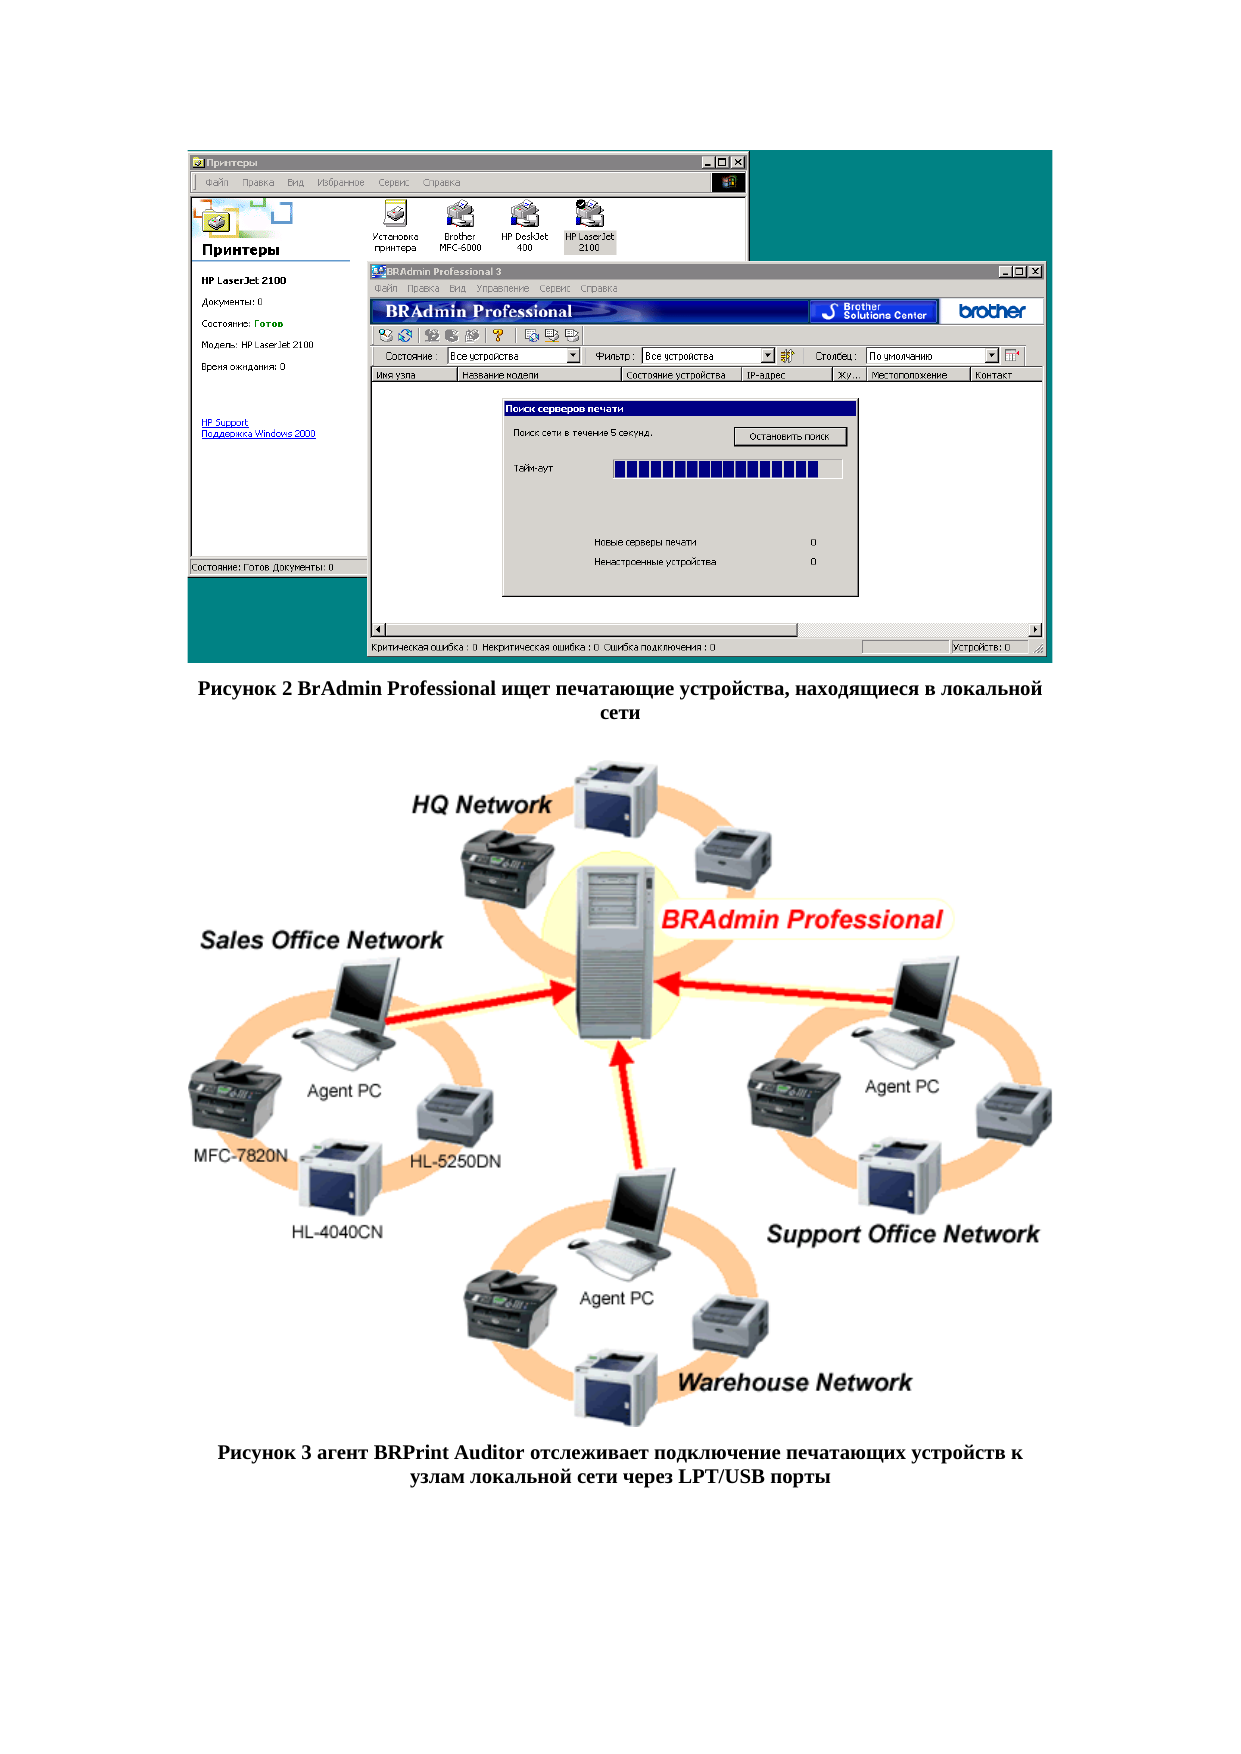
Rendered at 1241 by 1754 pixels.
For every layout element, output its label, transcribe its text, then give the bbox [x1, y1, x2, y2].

text Рисунок 2 BrAdmin Professional ищет печатающие устройства, находящиеся в локальной сети [187, 676, 1053, 724]
text Рисунок 3 агент BRPrint Auditor отслеживает подключение печатающих устройств к узлам локальной сети через LPT/USB порты [187, 1440, 1053, 1488]
picture [188, 760, 1053, 1427]
picture [187, 150, 1053, 663]
